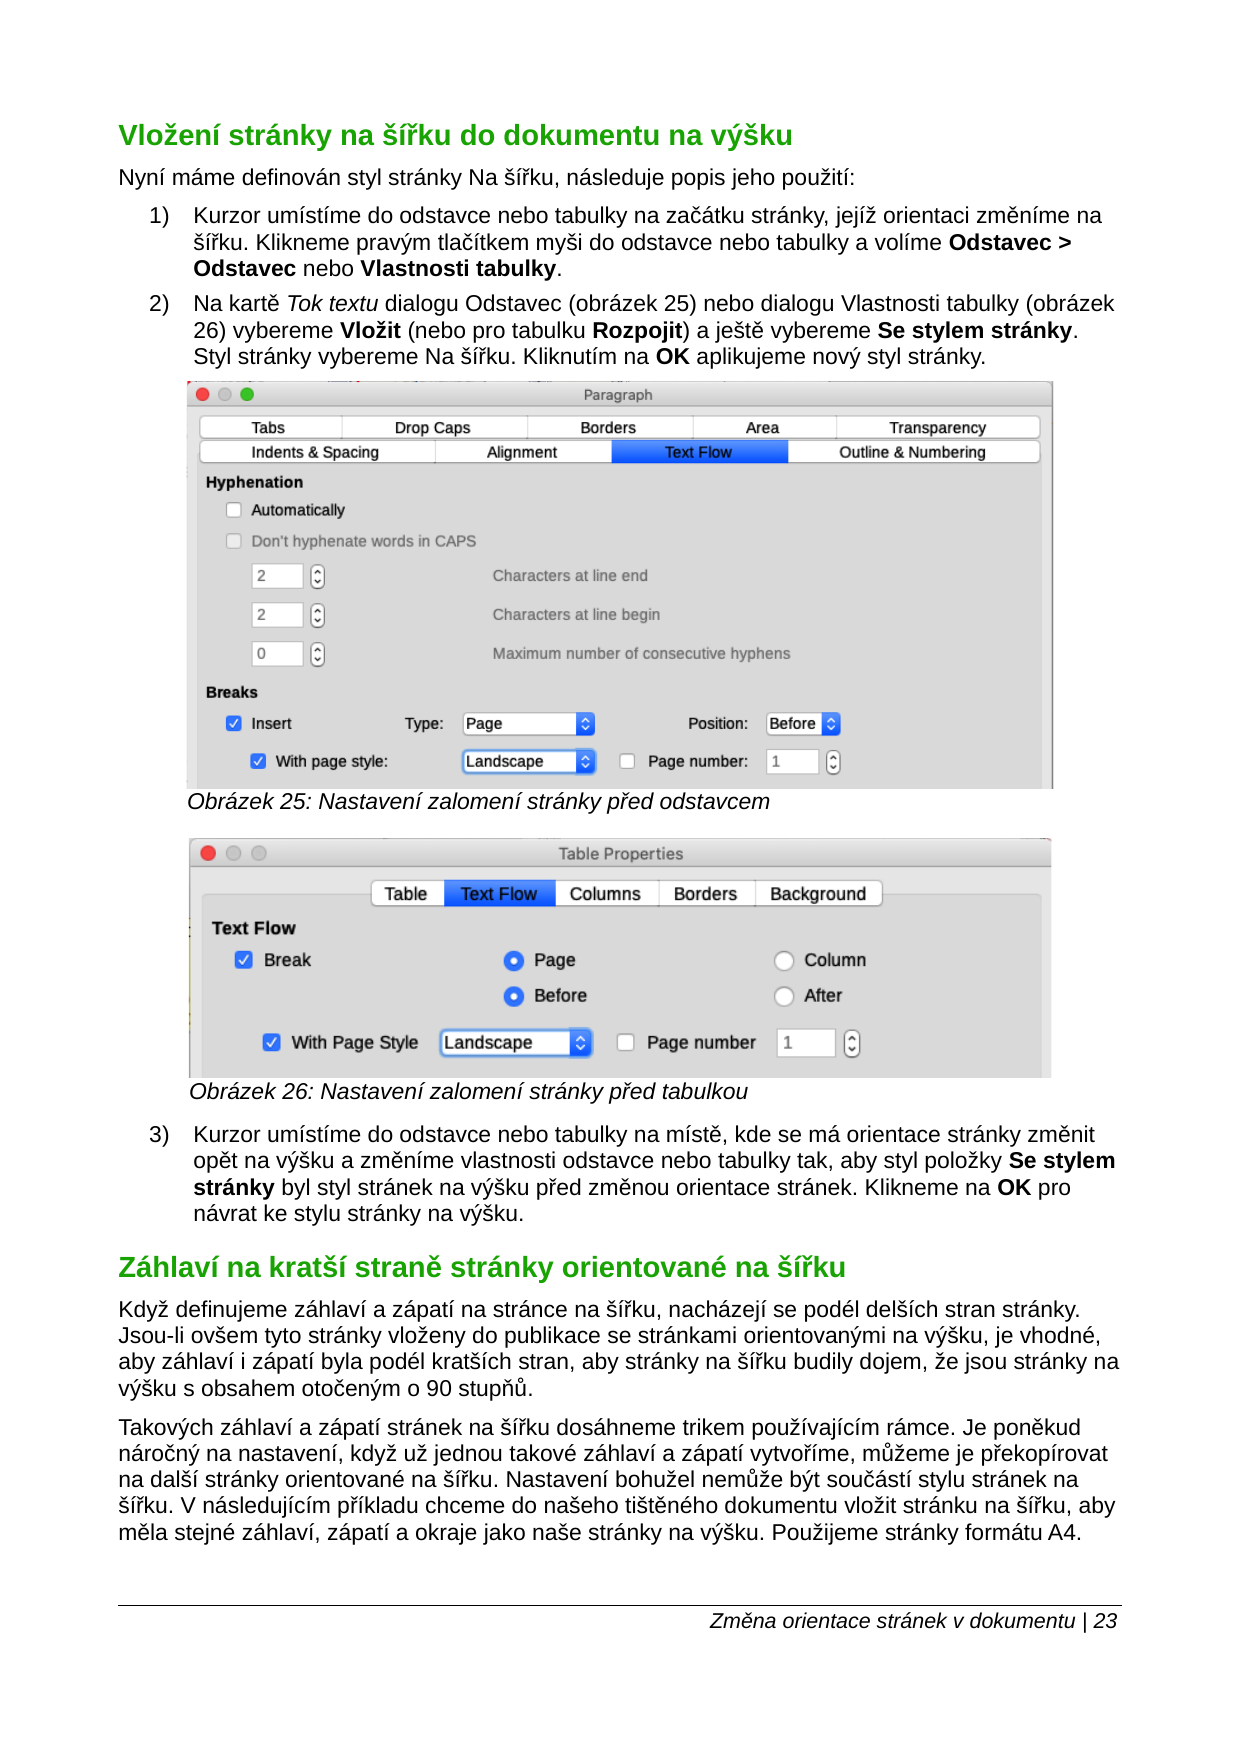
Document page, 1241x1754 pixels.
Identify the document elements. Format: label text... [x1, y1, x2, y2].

text Obrázek 26: Nastavení zalomení stránky před tabulkou [189, 1078, 1051, 1104]
picture [186, 381, 1054, 789]
subtitle Záhlaví na kratší straně stránky orientované na šířku [118, 1250, 1122, 1284]
text Obrázek 25: Nastavení zalomení stránky před odstavcem [187, 789, 1053, 815]
text Takových záhlaví a zápatí stránek na šířku dosáhneme trikem používajícím rámce. Je poněkud náročný na nastavení, když už jednou takové záhlaví a zápatí vytvoříme, můžeme je překopírovat na další stránky orientované na šířku. Nastavení bohužel nemůže být součástí stylu stránek na šířku. V následujícím příkladu chceme do našeho tištěného dokumentu vložit stránku na šířku, aby měla stejné záhlaví, zápatí a okraje jako naše stránky na výšku. Použijeme stránky formátu A4. [118, 1413, 1122, 1545]
list Kurzor umístíme do odstavce nebo tabulky na začátku stránky, jejíž orientaci změníme na šířku. Klikneme pravým tlačítkem myši do odstavce nebo tabulky a volíme Odstavec > Odstavec nebo Vlastnosti tabulky. [169, 202, 1122, 281]
list Nyní máme definován styl stránky Na šířku, následuje popis jeho použití: [118, 163, 1122, 190]
list Kurzor umístíme do odstavce nebo tabulky na místě, kde se má orientace stránky změnit opět na výšku a změníme vlastnosti odstavce nebo tabulky tak, aby styl položky Se stylem stránky byl styl stránek na výšku před změnou orientace stránek. Klikneme na OK pro návrat ke stylu stránky na výšku. [169, 1121, 1122, 1227]
picture [188, 838, 1052, 1078]
subtitle Vložení stránky na šířku do dokumentu na výšku [118, 118, 1122, 152]
list Na kartě Tok textu dialogu Odstavec (obrázek 25) nebo dialogu Vlastnosti tabulky (obrázek 26) vybereme Vložit (nebo pro tabulku Rozpojit) a ještě vybereme Se stylem stránky. Styl stránky vybereme Na šířku. Kliknutím na OK aplikujeme nový styl stránky. [169, 290, 1122, 369]
text Když definujeme záhlaví a zápatí na stránce na šířku, nacházejí se podél delších stran stránky. Jsou-li ovšem tyto stránky vloženy do publikace se stránkami orientovanými na výšku, je vhodné, aby záhlaví i zápatí byla podél kratších stran, aby stránky na šířku budily dojem, že jsou stránky na výšku s obsahem otočeným o 90 stupňů. [118, 1296, 1122, 1401]
